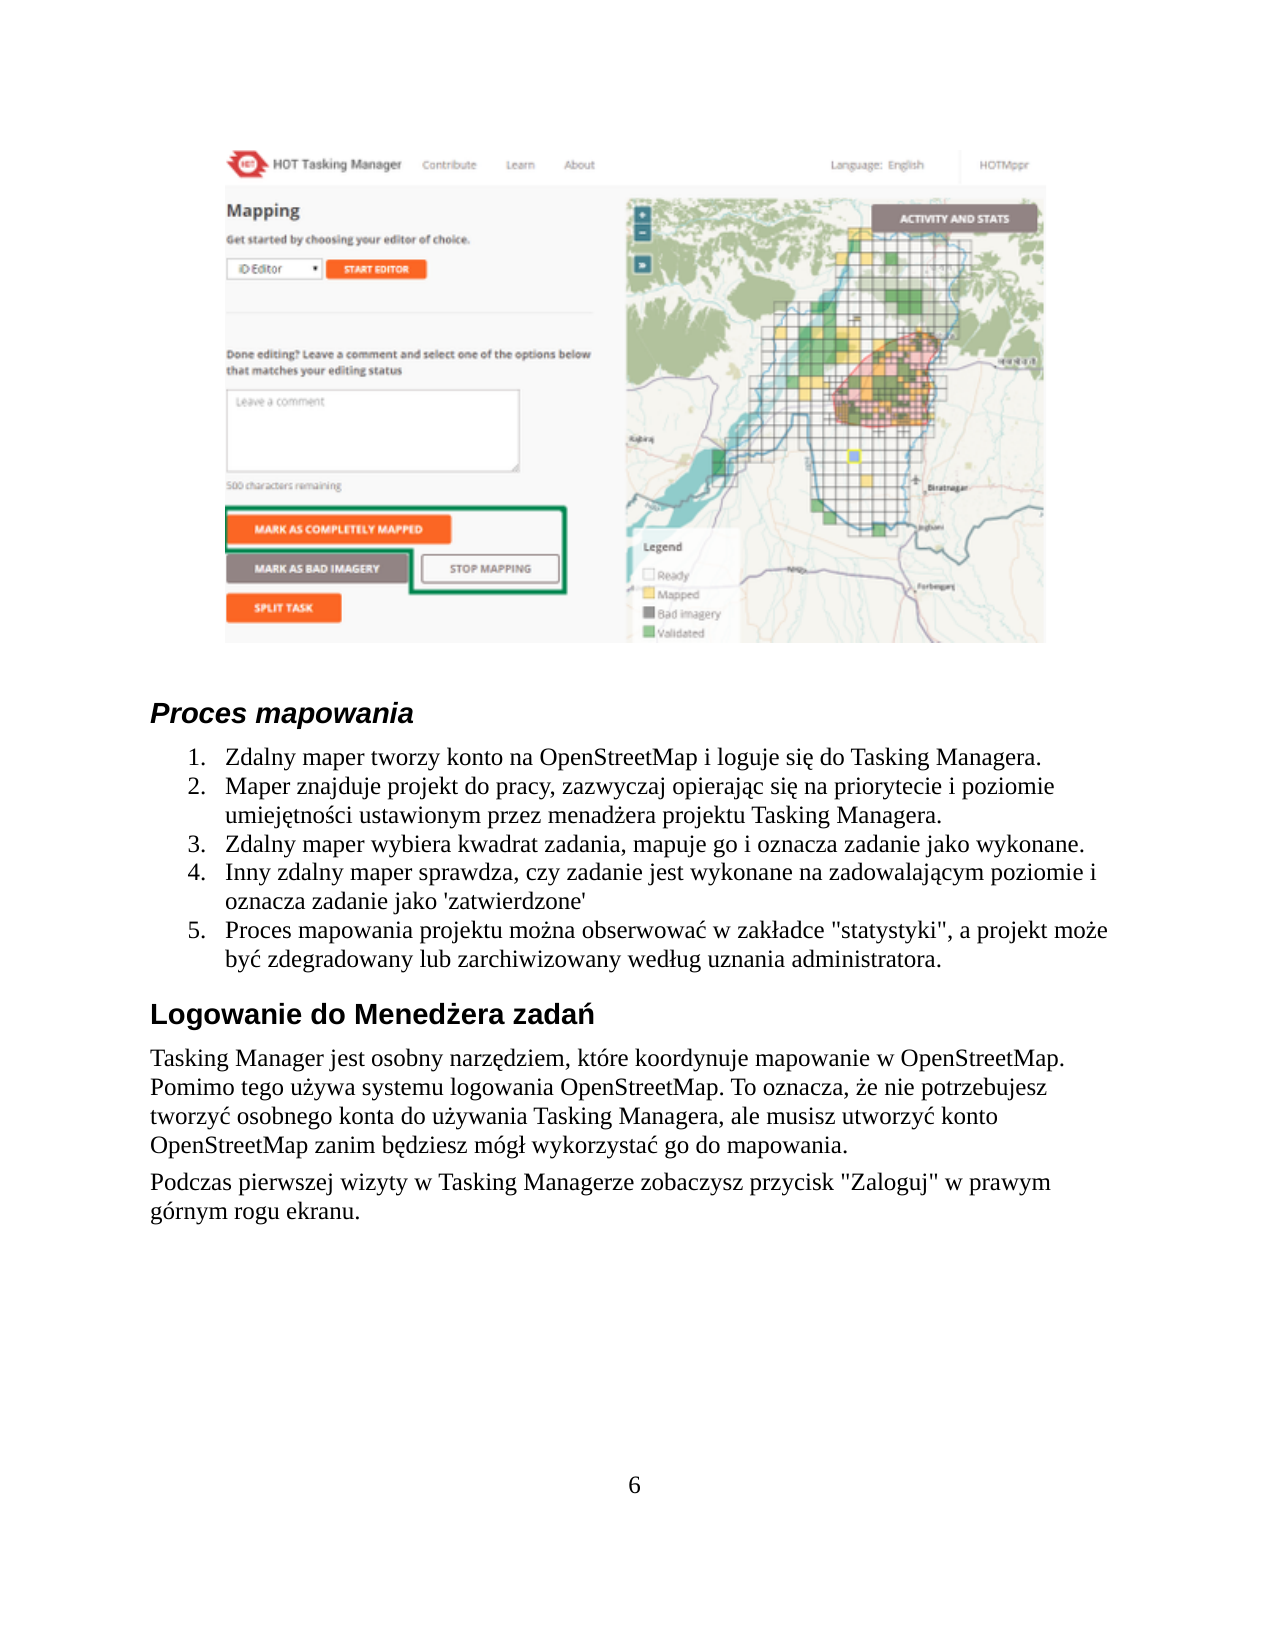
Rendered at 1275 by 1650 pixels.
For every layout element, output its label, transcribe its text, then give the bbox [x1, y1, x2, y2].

subtitle Proces mapowania [150, 696, 1125, 730]
subtitle Logowanie do Menedżera zadań [150, 997, 1125, 1031]
text Tasking Manager jest osobny narzędziem, które koordynuje mapowanie w OpenStreetMap. Pomimo tego używa systemu logowania OpenStreetMap. To oznacza, że nie potrzebujesz tworzyć osobnego konta do używania Tasking Managera, ale musisz utworzyć konto OpenStreetMap zanim będziesz mógł wykorzystać go do mapowania. [150, 1043, 1125, 1158]
list Proces mapowania projektu można obserwować w zakładce "statystyki", a projekt może być zdegradowany lub zarchiwizowany według uznania administratora. [187, 915, 1125, 972]
list Inny zdalny maper sprawdza, czy zadanie jest wykonane na zadowalającym poziomie i oznacza zadanie jako 'zatwierdzone' [187, 857, 1125, 915]
list Maper znajduje projekt do pracy, zazwyczaj opierając się na priorytecie i poziomie umiejętności ustawionym przez menadżera projektu Tasking Managera. [187, 771, 1125, 829]
text Podczas pierwszej wizyty w Tasking Managerze zobaczysz przycisk "Zaloguj" w prawym górnym rogu ekranu. [150, 1167, 1125, 1225]
list Zdalny maper wybiera kwadrat zadania, mapuje go i oznacza zadanie jako wykonane. [187, 829, 1125, 857]
list Zdalny maper tworzy konto na OpenStreetMap i loguje się do Tasking Managera. [187, 742, 1125, 771]
list [187, 150, 1125, 671]
picture [225, 150, 1047, 643]
